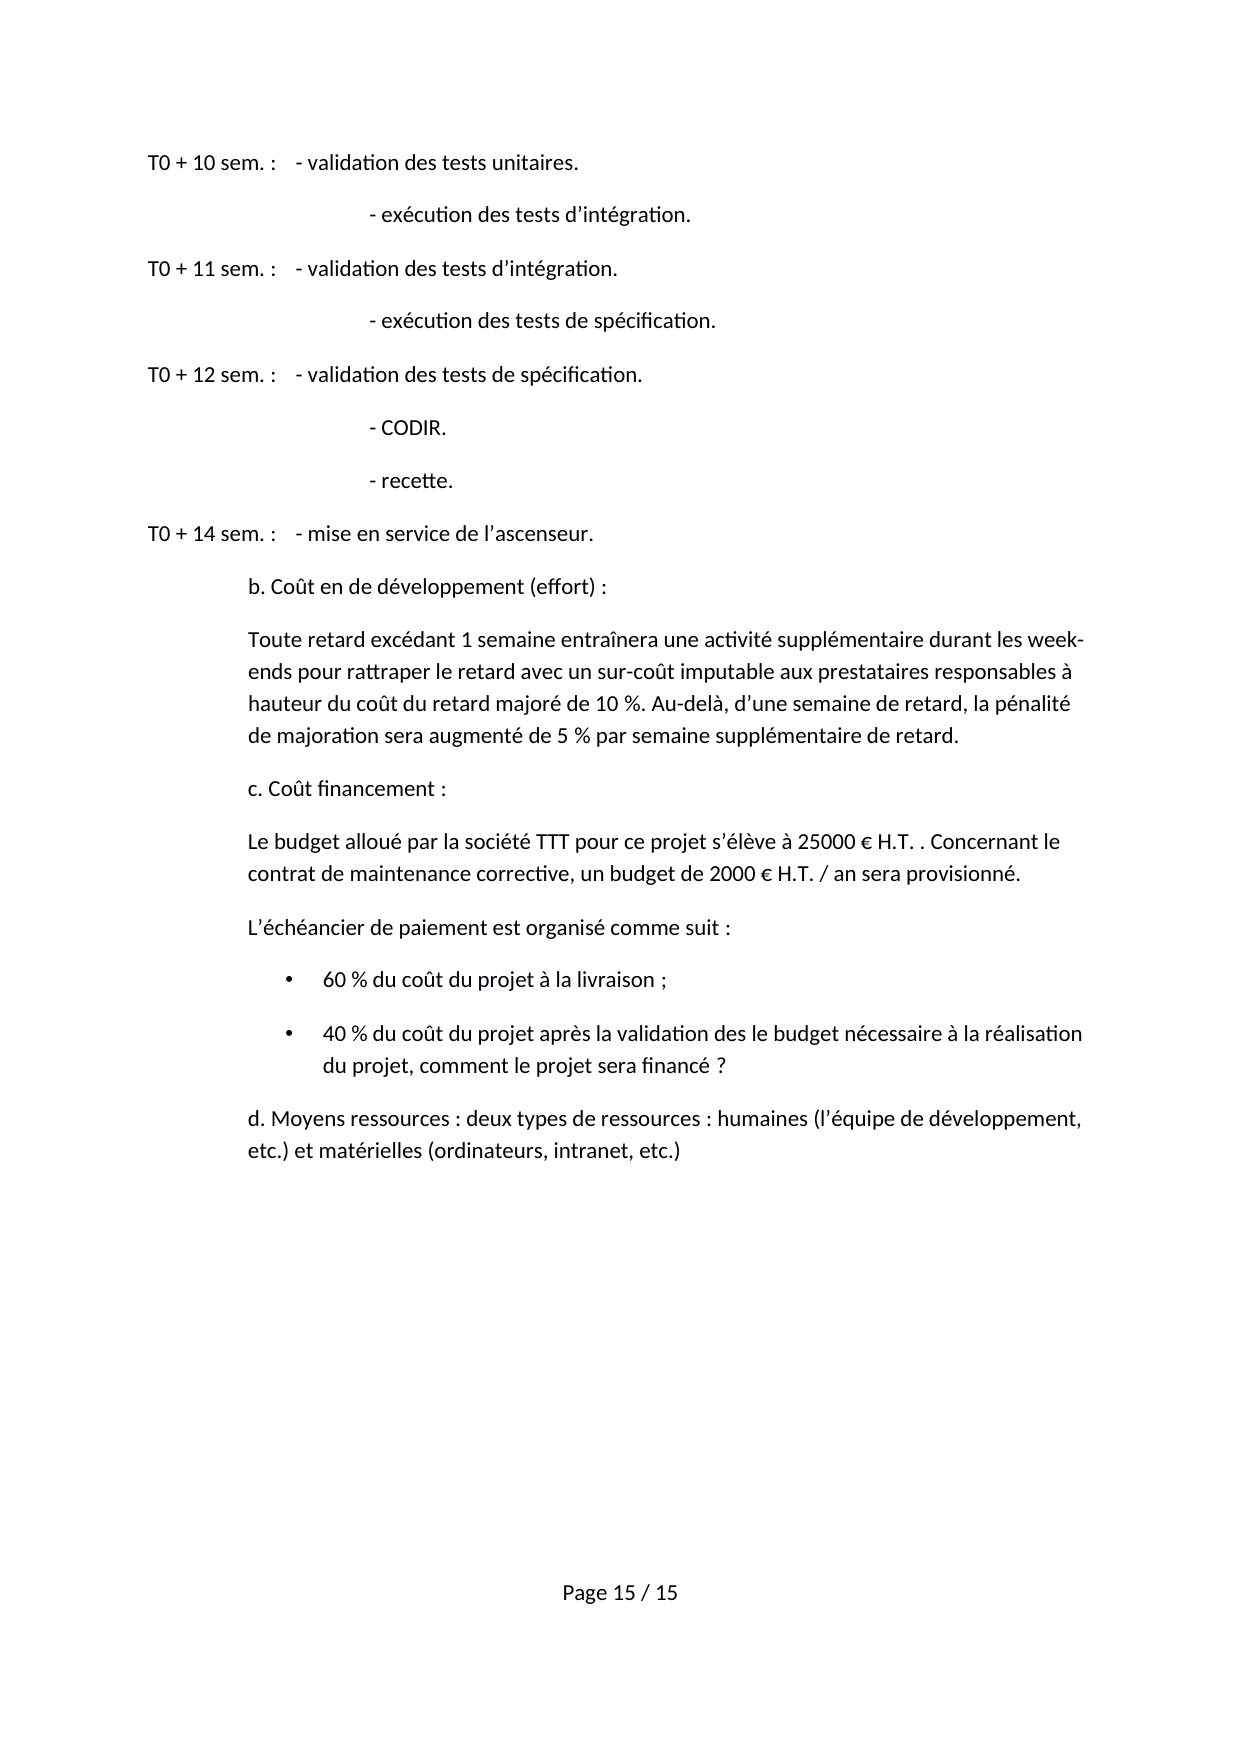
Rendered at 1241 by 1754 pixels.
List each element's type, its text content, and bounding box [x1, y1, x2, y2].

text Toute retard excédant 1 semaine entraînera une activité supplémentaire durant les week-ends pour rattraper le retard avec un sur-coût imputable aux prestataires responsables à hauteur du coût du retard majoré de 10 %. Au-delà, d’une semaine de retard, la pénalité de majoration sera augmenté de 5 % par semaine supplémentaire de retard. [248, 625, 1093, 749]
text - CODIR. [148, 413, 1093, 441]
text T0 + 12 sem. : - validation des tests de spécification. [148, 360, 1093, 388]
text - recette. [148, 466, 1093, 494]
text b. Coût en de développement (effort) : [248, 572, 1093, 600]
text T0 + 14 sem. : - mise en service de l’ascenseur. [148, 519, 1093, 547]
text L’échéancier de paiement est organisé comme suit : [248, 913, 1093, 941]
text T0 + 11 sem. : - validation des tests d’intégration. [148, 254, 1093, 282]
text - exécution des tests de spécification. [148, 307, 1093, 335]
text Le budget alloué par la société TTT pour ce projet s’élève à 25000 € H.T. . Concernant le contrat de maintenance corrective, un budget de 2000 € H.T. / an sera provisionné. [248, 827, 1093, 888]
list 60 % du coût du projet à la livraison ; [285, 966, 1093, 994]
list 40 % du coût du projet après la validation des le budget nécessaire à la réalisation du projet, comment le projet sera financé ? [285, 1019, 1093, 1079]
text T0 + 10 sem. : - validation des tests unitaires. [148, 148, 1093, 176]
text d. Moyens ressources : deux types de ressources : humaines (l’équipe de développement, etc.) et matérielles (ordinateurs, intranet, etc.) [248, 1104, 1093, 1164]
text - exécution des tests d’intégration. [148, 201, 1093, 229]
text c. Coût financement : [248, 774, 1093, 802]
